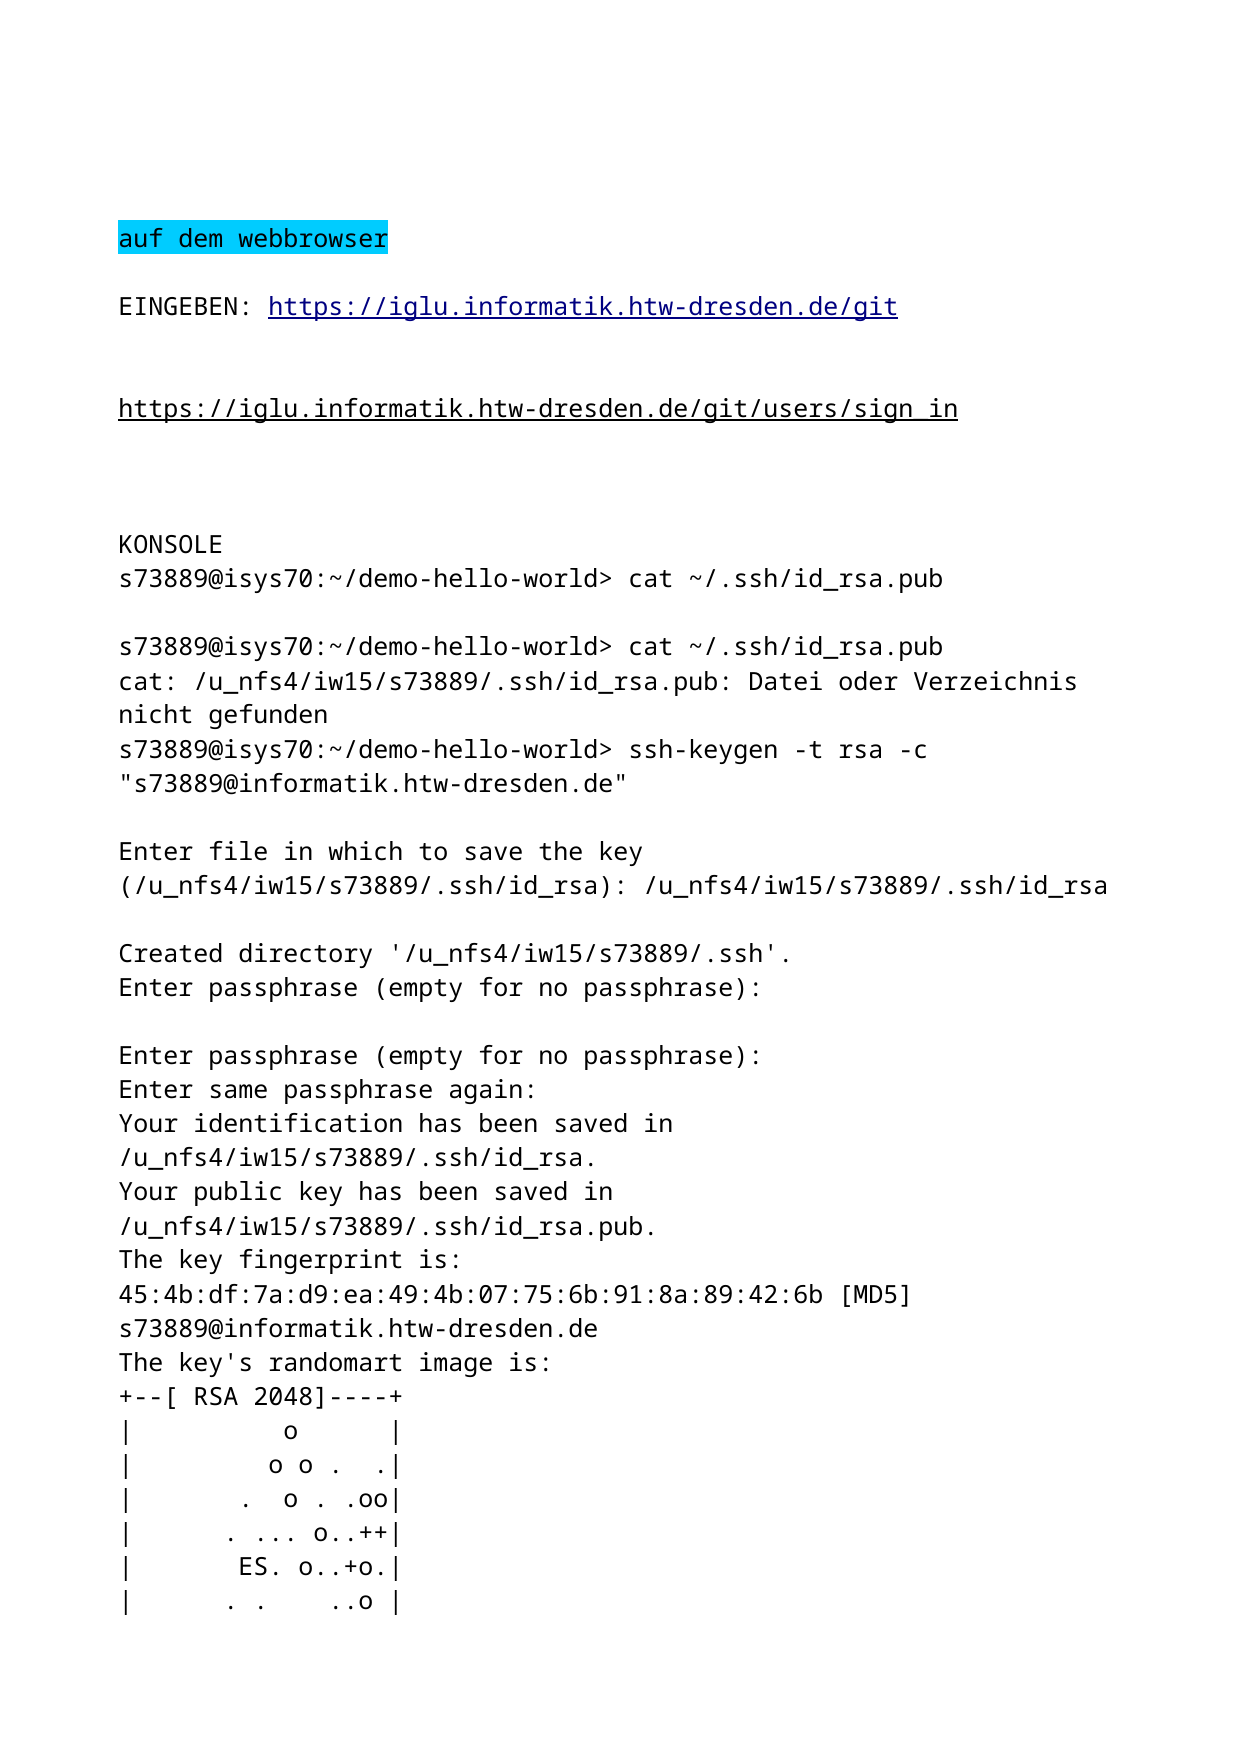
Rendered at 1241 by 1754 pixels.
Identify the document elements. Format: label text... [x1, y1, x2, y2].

text https://iglu.informatik.htw-dresden.de/git/users/sign_in [118, 391, 1122, 425]
text s73889@isys70:~/demo-hello-world> cat ~/.ssh/id_rsa.pub cat: /u_nfs4/iw15/s73889/.ssh/id_rsa.pub: Datei oder Verzeichnis nicht gefunden s73889@isys70:~/demo-hello-world> ssh-keygen -t rsa -c "s73889@informatik.htw-dresden.de" Enter file in which to save the key (/u_nfs4/iw15/s73889/.ssh/id_rsa): /u_nfs4/iw15/s73889/.ssh/id_rsa Created directory '/u_nfs4/iw15/s73889/.ssh'. Enter passphrase (empty for no passphrase): [118, 629, 1122, 1004]
text s73889@isys70:~/demo-hello-world> cat ~/.ssh/id_rsa.pub [118, 561, 1122, 595]
text KONSOLE [118, 527, 1122, 561]
text auf dem webbrowser [118, 220, 1122, 288]
text EINGEBEN: https://iglu.informatik.htw-dresden.de/git [118, 288, 1122, 322]
text Enter passphrase (empty for no passphrase): Enter same passphrase again: Your identification has been saved in /u_nfs4/iw15/s73889/.ssh/id_rsa. Your public key has been saved in /u_nfs4/iw15/s73889/.ssh/id_rsa.pub. The key fingerprint is: 45:4b:df:7a:d9:ea:49:4b:07:75:6b:91:8a:89:42:6b [MD5] s73889@informatik.htw-dresden.de The key's randomart image is: +--[ RSA 2048]----+ | o | | o o . .| | . o . .oo| | . ... o..++| | ES. o..+o.| | . . ..o | [118, 1038, 1122, 1617]
